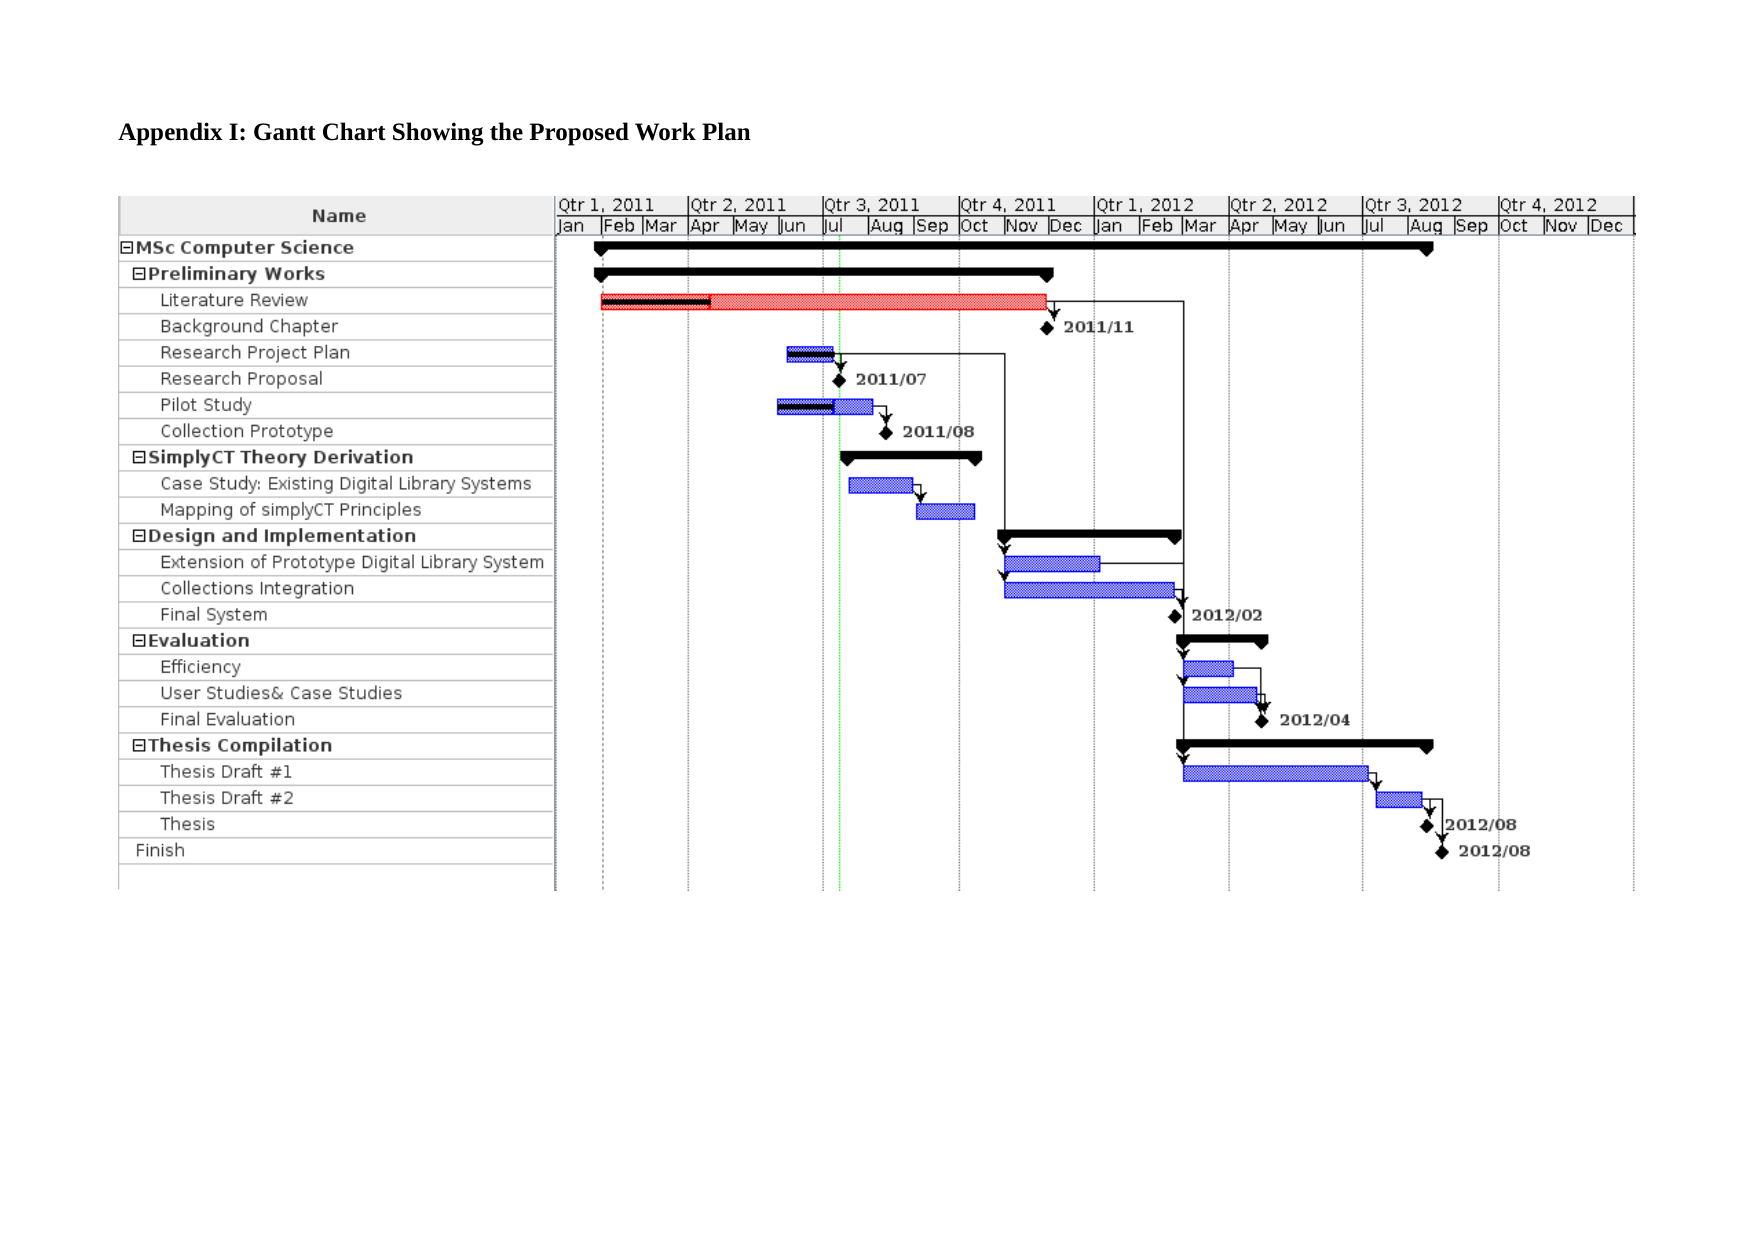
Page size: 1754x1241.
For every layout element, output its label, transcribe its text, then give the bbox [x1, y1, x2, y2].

subtitle Appendix I: Gantt Chart Showing the Proposed Work Plan [118, 118, 1636, 146]
picture [118, 196, 1636, 891]
